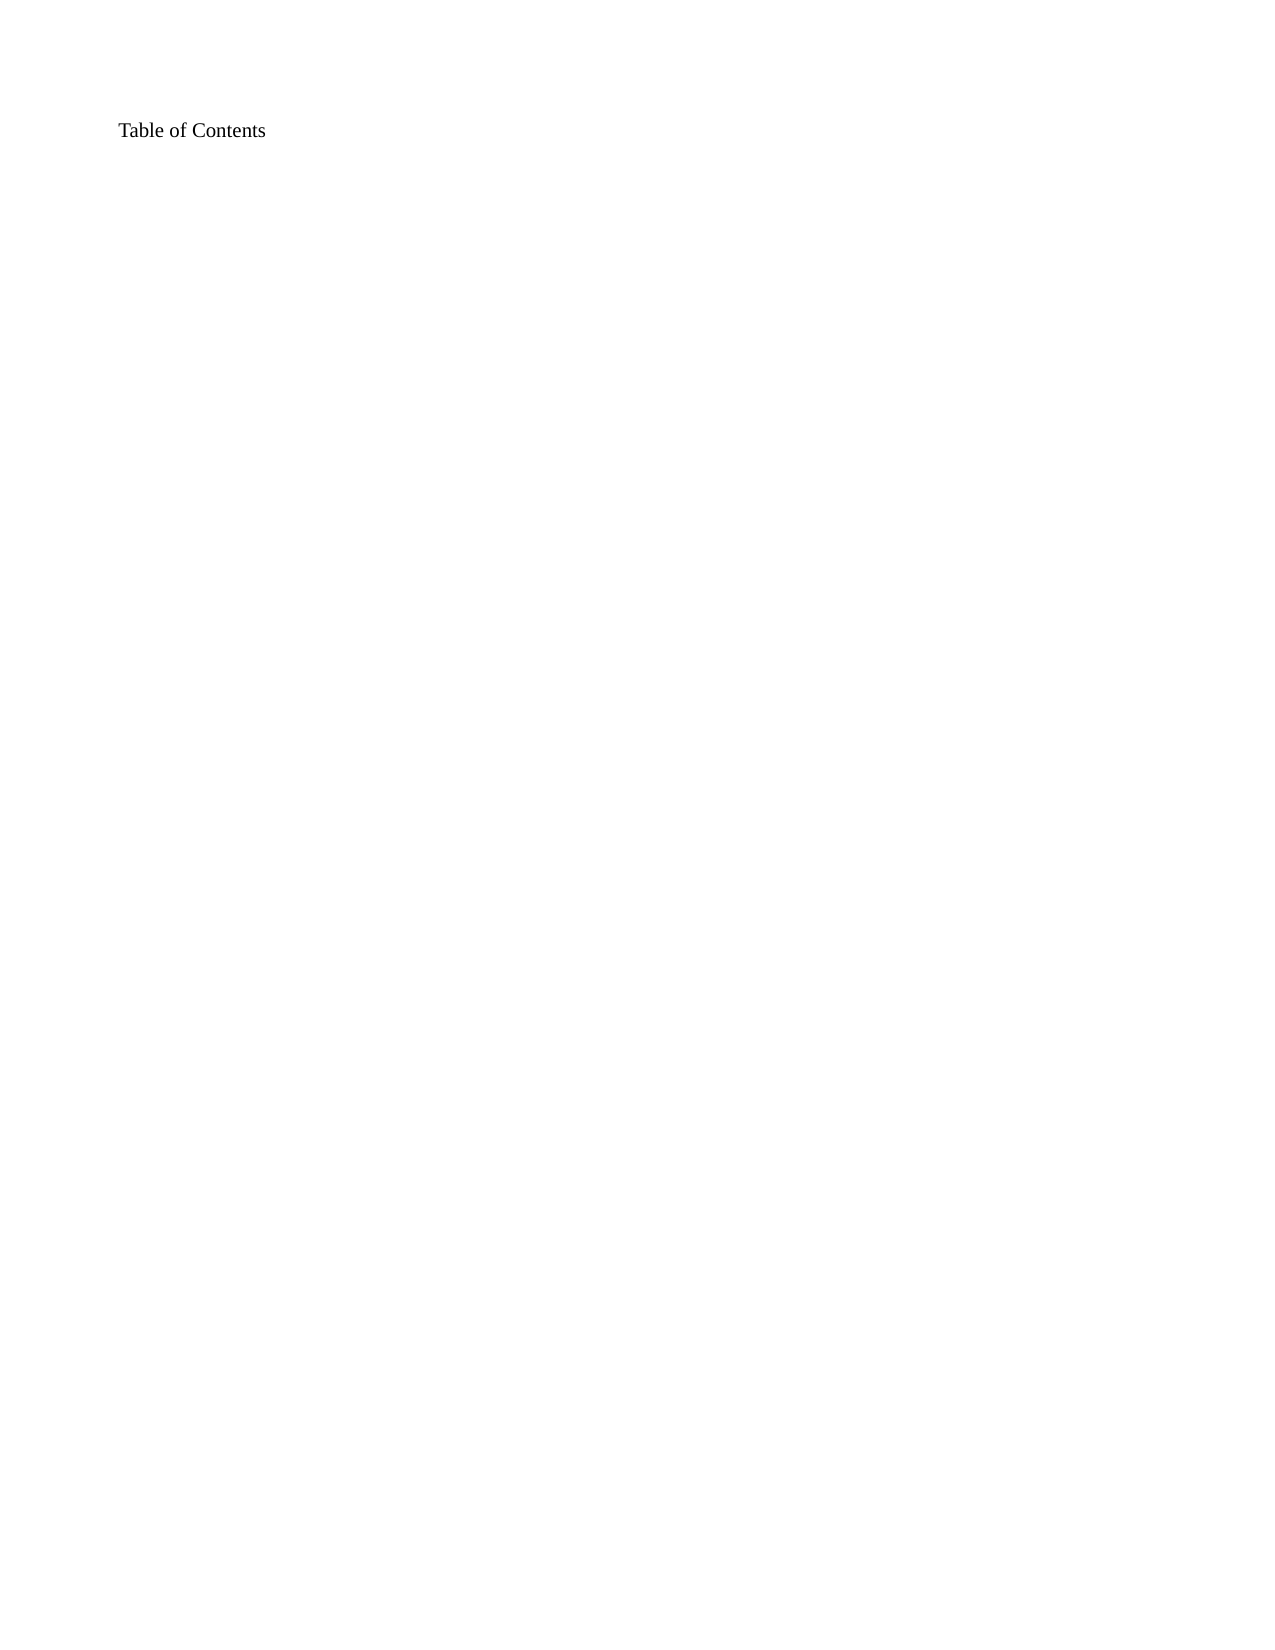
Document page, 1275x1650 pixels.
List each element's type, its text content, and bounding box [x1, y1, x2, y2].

text Table of Contents [118, 118, 1157, 142]
